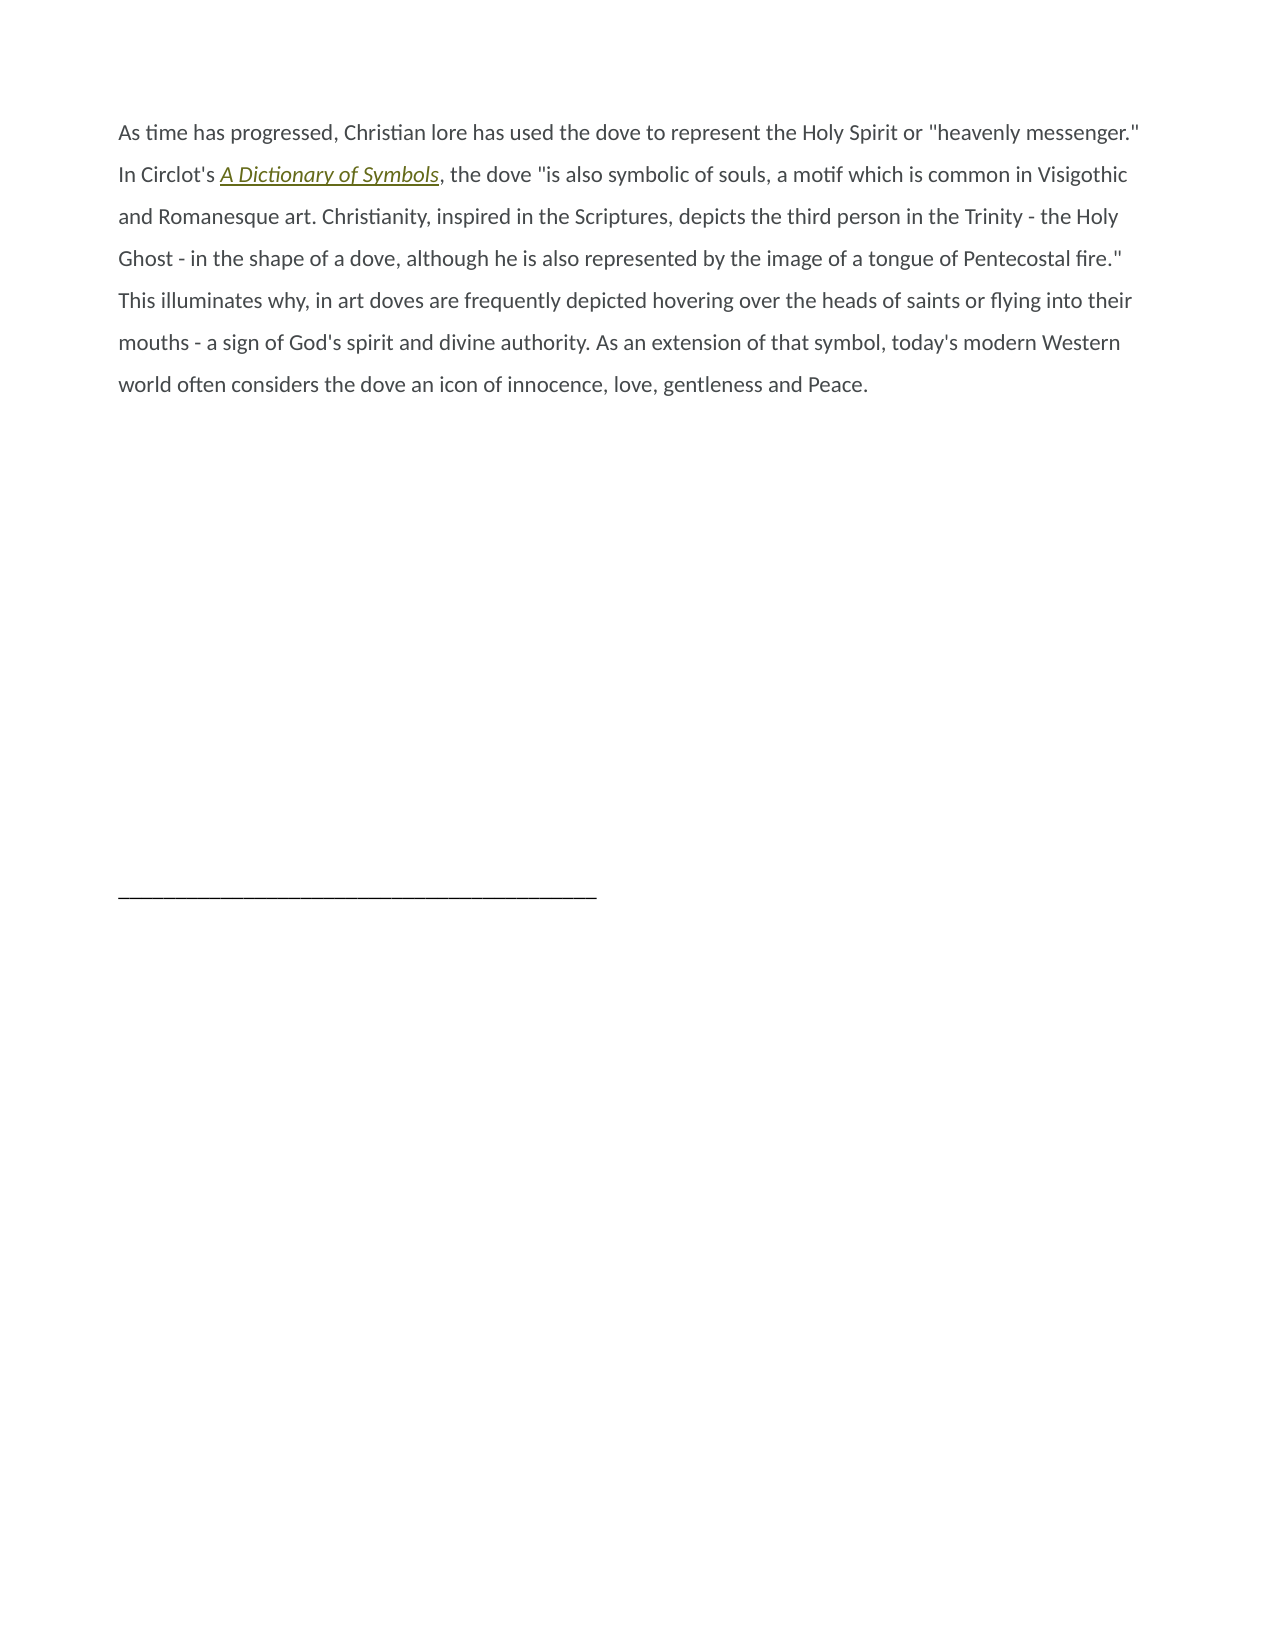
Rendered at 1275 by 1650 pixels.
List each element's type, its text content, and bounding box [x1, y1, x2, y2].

text As time has progressed, Christian lore has used the dove to represent the Holy Spirit or "heavenly messenger." In Circlot's A Dictionary of Symbols, the dove "is also symbolic of souls, a motif which is common in Visigothic and Romanesque art. Christianity, inspired in the Scriptures, depicts the third person in the Trinity - the Holy Ghost - in the shape of a dove, although he is also represented by the image of a tongue of Pentecostal fire." This illuminates why, in art doves are frequently depicted hovering over the heads of saints or flying into their mouths - a sign of God's spirit and divine authority. As an extension of that symbol, today's modern Western world often considers the dove an icon of innocence, love, gentleness and Peace. [118, 118, 1157, 398]
text __________________________________________ [118, 832, 1157, 986]
